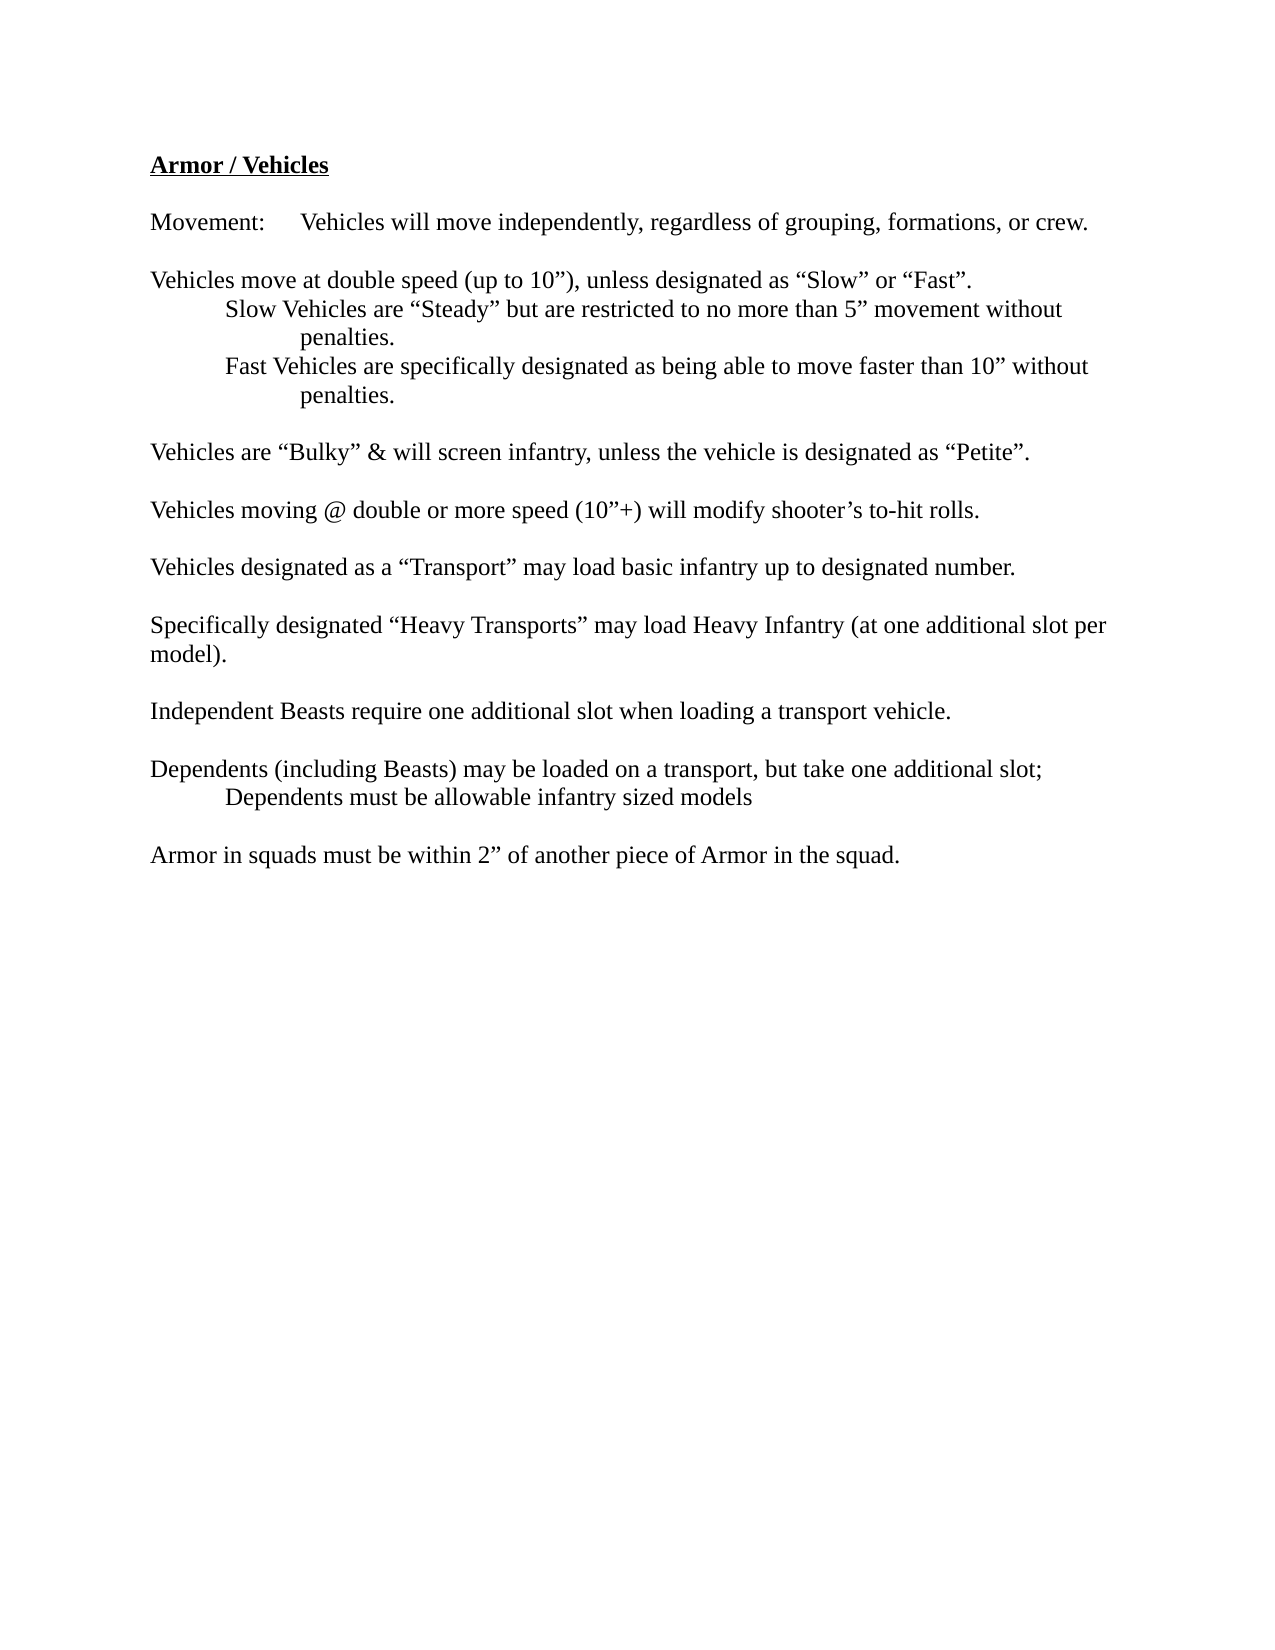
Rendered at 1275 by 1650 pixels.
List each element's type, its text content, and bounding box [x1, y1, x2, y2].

text Armor / Vehicles [150, 150, 1125, 179]
text Independent Beasts require one additional slot when loading a transport vehicle. [150, 696, 1125, 725]
text Armor in squads must be within 2” of another piece of Armor in the squad. [150, 840, 1125, 869]
text Dependents (including Beasts) may be loaded on a transport, but take one additional slot; [150, 754, 1125, 782]
text Dependents must be allowable infantry sized models [150, 782, 1125, 811]
text Vehicles designated as a “Transport” may load basic infantry up to designated number. [150, 552, 1125, 581]
text Vehicles moving @ double or more speed (10”+) will modify shooter’s to-hit rolls. [150, 495, 1125, 524]
text Vehicles move at double speed (up to 10”), unless designated as “Slow” or “Fast”. [150, 265, 1125, 294]
text Slow Vehicles are “Steady” but are restricted to no more than 5” movement without penalties. [150, 294, 1125, 351]
text Fast Vehicles are specifically designated as being able to move faster than 10” without penalties. [150, 351, 1125, 409]
text Specifically designated “Heavy Transports” may load Heavy Infantry (at one additional slot per model). [150, 610, 1125, 667]
text Movement: Vehicles will move independently, regardless of grouping, formations, or crew. [150, 207, 1125, 236]
text Vehicles are “Bulky” & will screen infantry, unless the vehicle is designated as “Petite”. [150, 437, 1125, 466]
